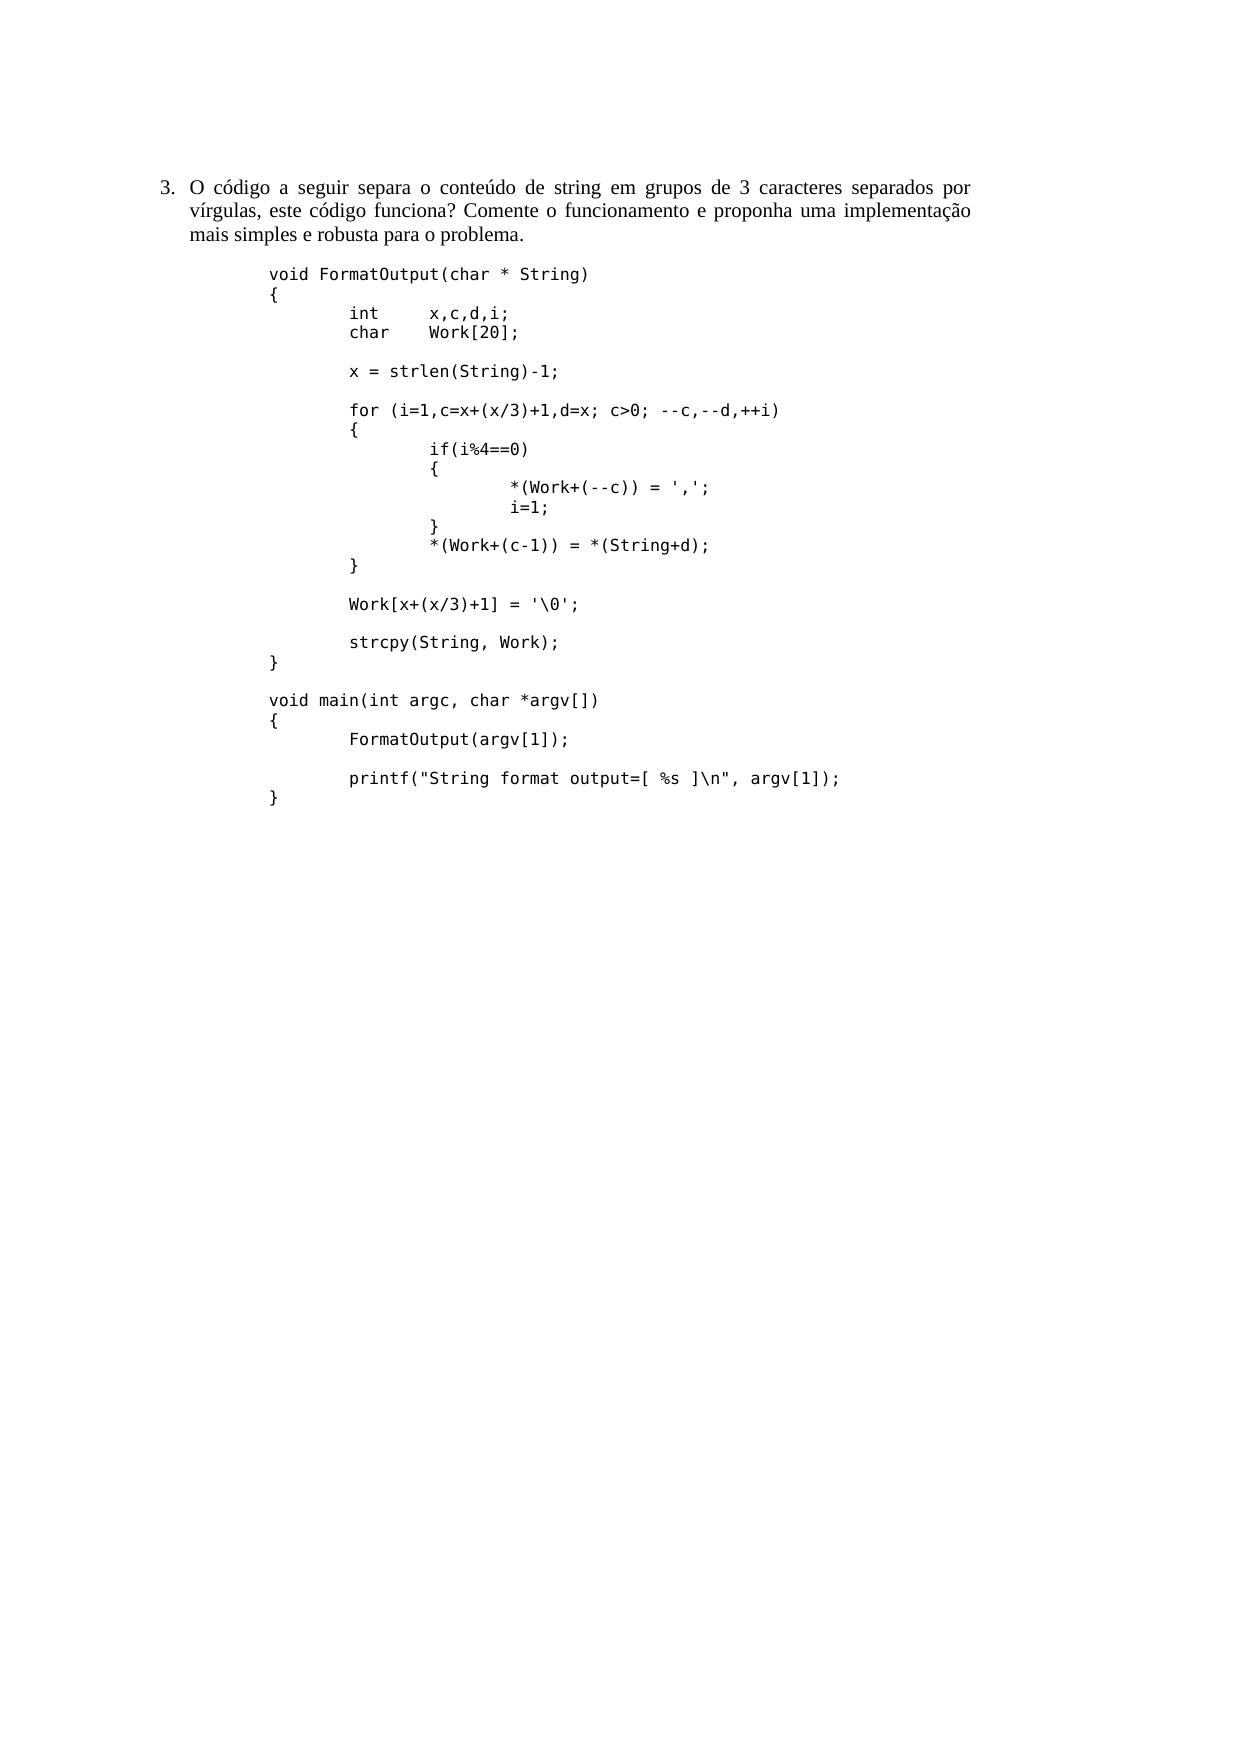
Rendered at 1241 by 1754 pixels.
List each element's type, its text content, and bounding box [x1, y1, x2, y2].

text if(i%4==0) [269, 439, 972, 459]
text { [269, 711, 972, 730]
text int x,c,d,i; [269, 304, 972, 323]
text void main(int argc, char *argv[]) [269, 691, 972, 711]
text { [269, 284, 972, 304]
text { [269, 459, 972, 478]
text } [269, 517, 972, 536]
text *(Work+(--c)) = ','; [269, 478, 972, 497]
text void FormatOutput(char * String) [269, 265, 972, 284]
text strcpy(String, Work); [269, 633, 972, 652]
text x = strlen(String)-1; [269, 362, 972, 381]
text char Work[20]; [269, 323, 972, 342]
text Work[x+(x/3)+1] = '\0'; [269, 594, 972, 614]
text } [269, 556, 972, 575]
text i=1; [269, 497, 972, 517]
text } [269, 788, 972, 807]
text *(Work+(c-1)) = *(String+d); [269, 536, 972, 556]
text for (i=1,c=x+(x/3)+1,d=x; c>0; --c,--d,++i) [269, 401, 972, 420]
text } [269, 652, 972, 672]
text printf("String format output=[ %s ]\n", argv[1]); [269, 769, 972, 788]
text { [269, 420, 972, 439]
list O código a seguir separa o conteúdo de string em grupos de 3 caracteres separados por vírgulas, este código funciona? Comente o funcionamento e proponha uma implementação mais simples e robusta para o problema. [160, 176, 972, 246]
text FormatOutput(argv[1]); [269, 730, 972, 749]
